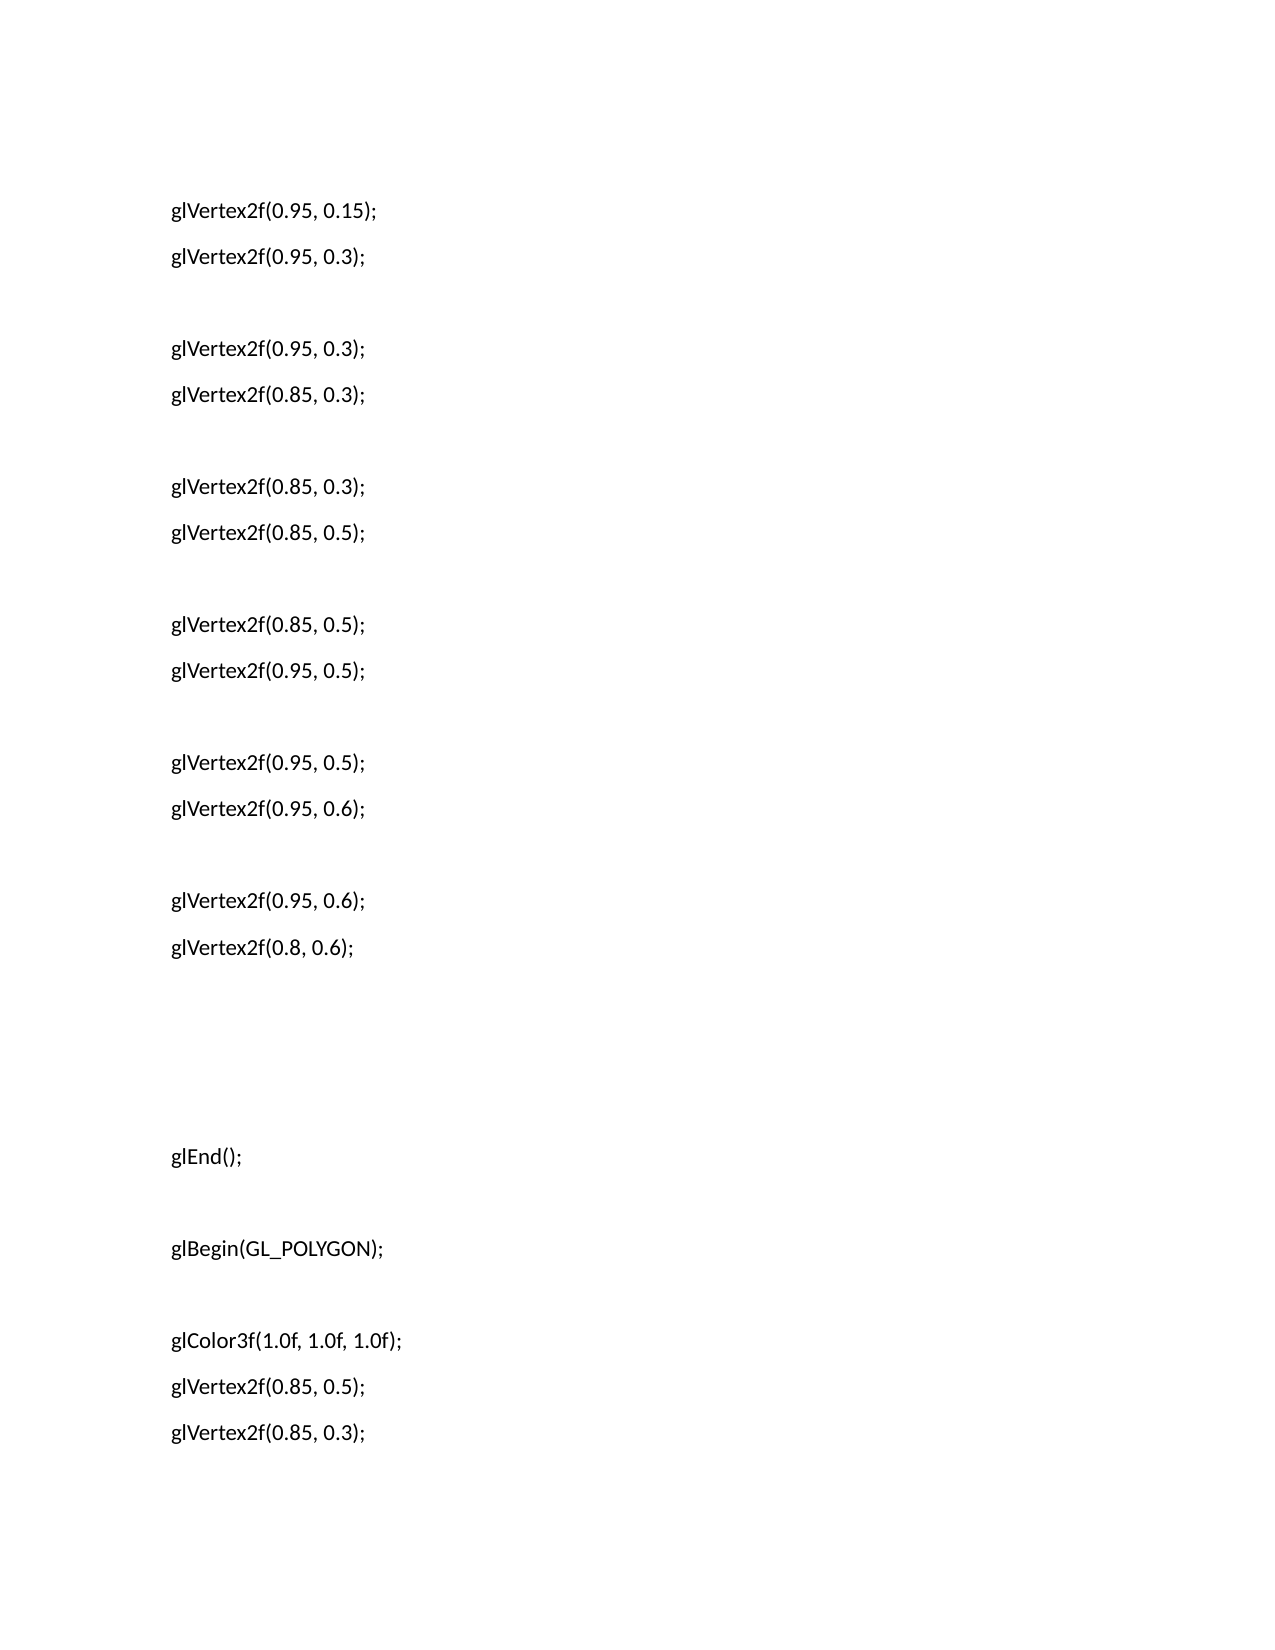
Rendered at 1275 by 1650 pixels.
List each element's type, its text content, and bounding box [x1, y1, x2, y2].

text glVertex2f(0.95, 0.5); [150, 748, 1125, 777]
text glBegin(GL_POLYGON); [150, 1234, 1125, 1262]
text glVertex2f(0.95, 0.3); [150, 334, 1125, 362]
text glVertex2f(0.95, 0.5); [150, 656, 1125, 684]
text glColor3f(1.0f, 1.0f, 1.0f); [150, 1326, 1125, 1354]
text glVertex2f(0.85, 0.5); [150, 610, 1125, 638]
text glVertex2f(0.85, 0.5); [150, 518, 1125, 546]
text glEnd(); [150, 1142, 1125, 1170]
text glVertex2f(0.85, 0.5); [150, 1372, 1125, 1401]
text glVertex2f(0.95, 0.15); [150, 196, 1125, 224]
text glVertex2f(0.8, 0.6); [150, 933, 1125, 961]
text glVertex2f(0.85, 0.3); [150, 1418, 1125, 1447]
text glVertex2f(0.95, 0.6); [150, 794, 1125, 823]
text glVertex2f(0.95, 0.6); [150, 887, 1125, 915]
text glVertex2f(0.85, 0.3); [150, 472, 1125, 500]
text glVertex2f(0.95, 0.3); [150, 242, 1125, 270]
text glVertex2f(0.85, 0.3); [150, 380, 1125, 408]
